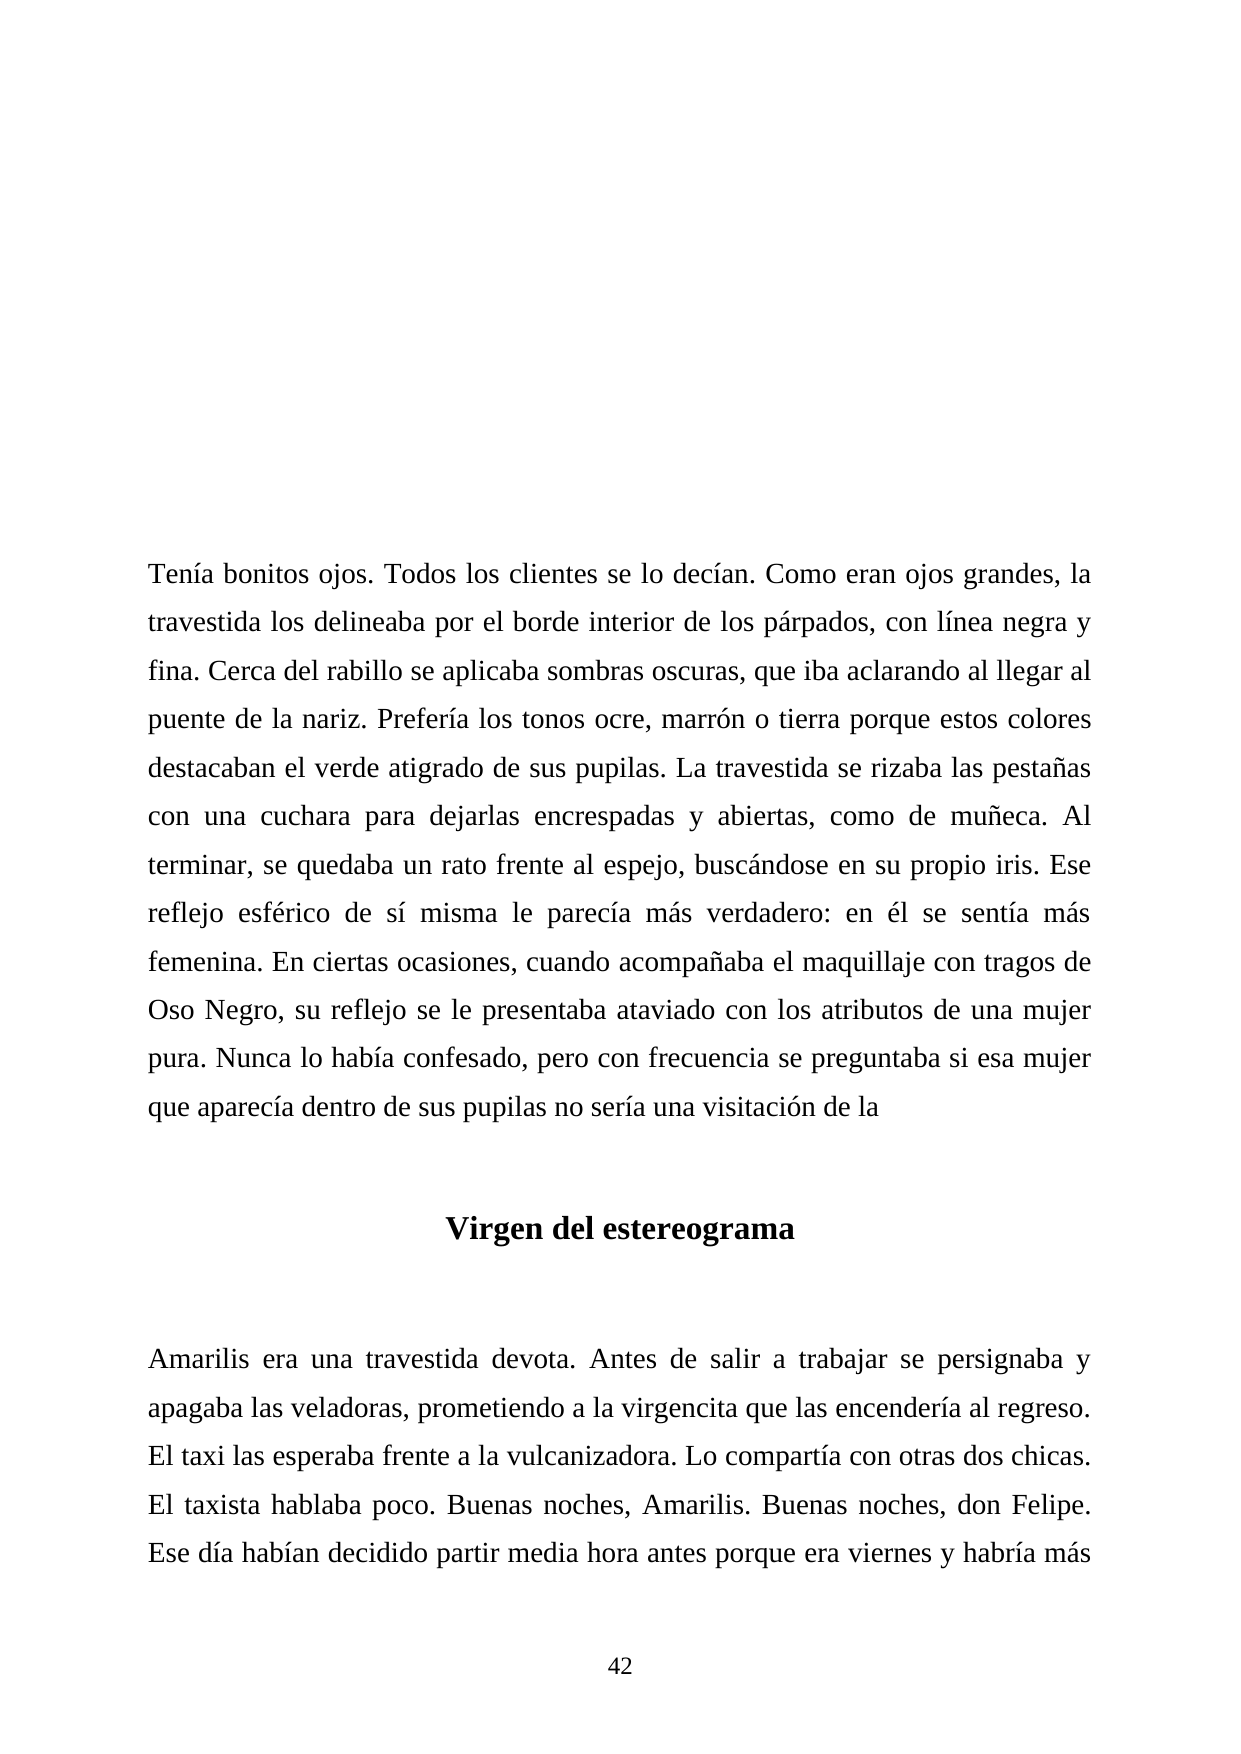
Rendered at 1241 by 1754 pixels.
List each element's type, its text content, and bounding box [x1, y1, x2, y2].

text Virgen del estereograma [148, 1210, 1092, 1247]
text Amarilis era una travestida devota. Antes de salir a trabajar se persignaba y apagaba las veladoras, prometiendo a la virgencita que las encendería al regreso. El taxi las esperaba frente a la vulcanizadora. Lo compartía con otras dos chicas. El taxista hablaba poco. Buenas noches, Amarilis. Buenas noches, don Felipe. Ese día habían decidido partir media hora antes porque era viernes y habría más [148, 1343, 1092, 1569]
text Tenía bonitos ojos. Todos los clientes se lo decían. Como eran ojos grandes, la travestida los delineaba por el borde interior de los párpados, con línea negra y fina. Cerca del rabillo se aplicaba sombras oscuras, que iba aclarando al llegar al puente de la nariz. Prefería los tonos ocre, marrón o tierra porque estos colores destacaban el verde atigrado de sus pupilas. La travestida se rizaba las pestañas con una cuchara para dejarlas encrespadas y abiertas, como de muñeca. Al terminar, se quedaba un rato frente al espejo, buscándose en su propio iris. Ese reflejo esférico de sí misma le parecía más verdadero: en él se sentía más femenina. En ciertas ocasiones, cuando acompañaba el maquillaje con tragos de Oso Negro, su reflejo se le presentaba ataviado con los atributos de una mujer pura. Nunca lo había confesado, pero con frecuencia se preguntaba si esa mujer que aparecía dentro de sus pupilas no sería una visitación de la [148, 557, 1092, 1122]
